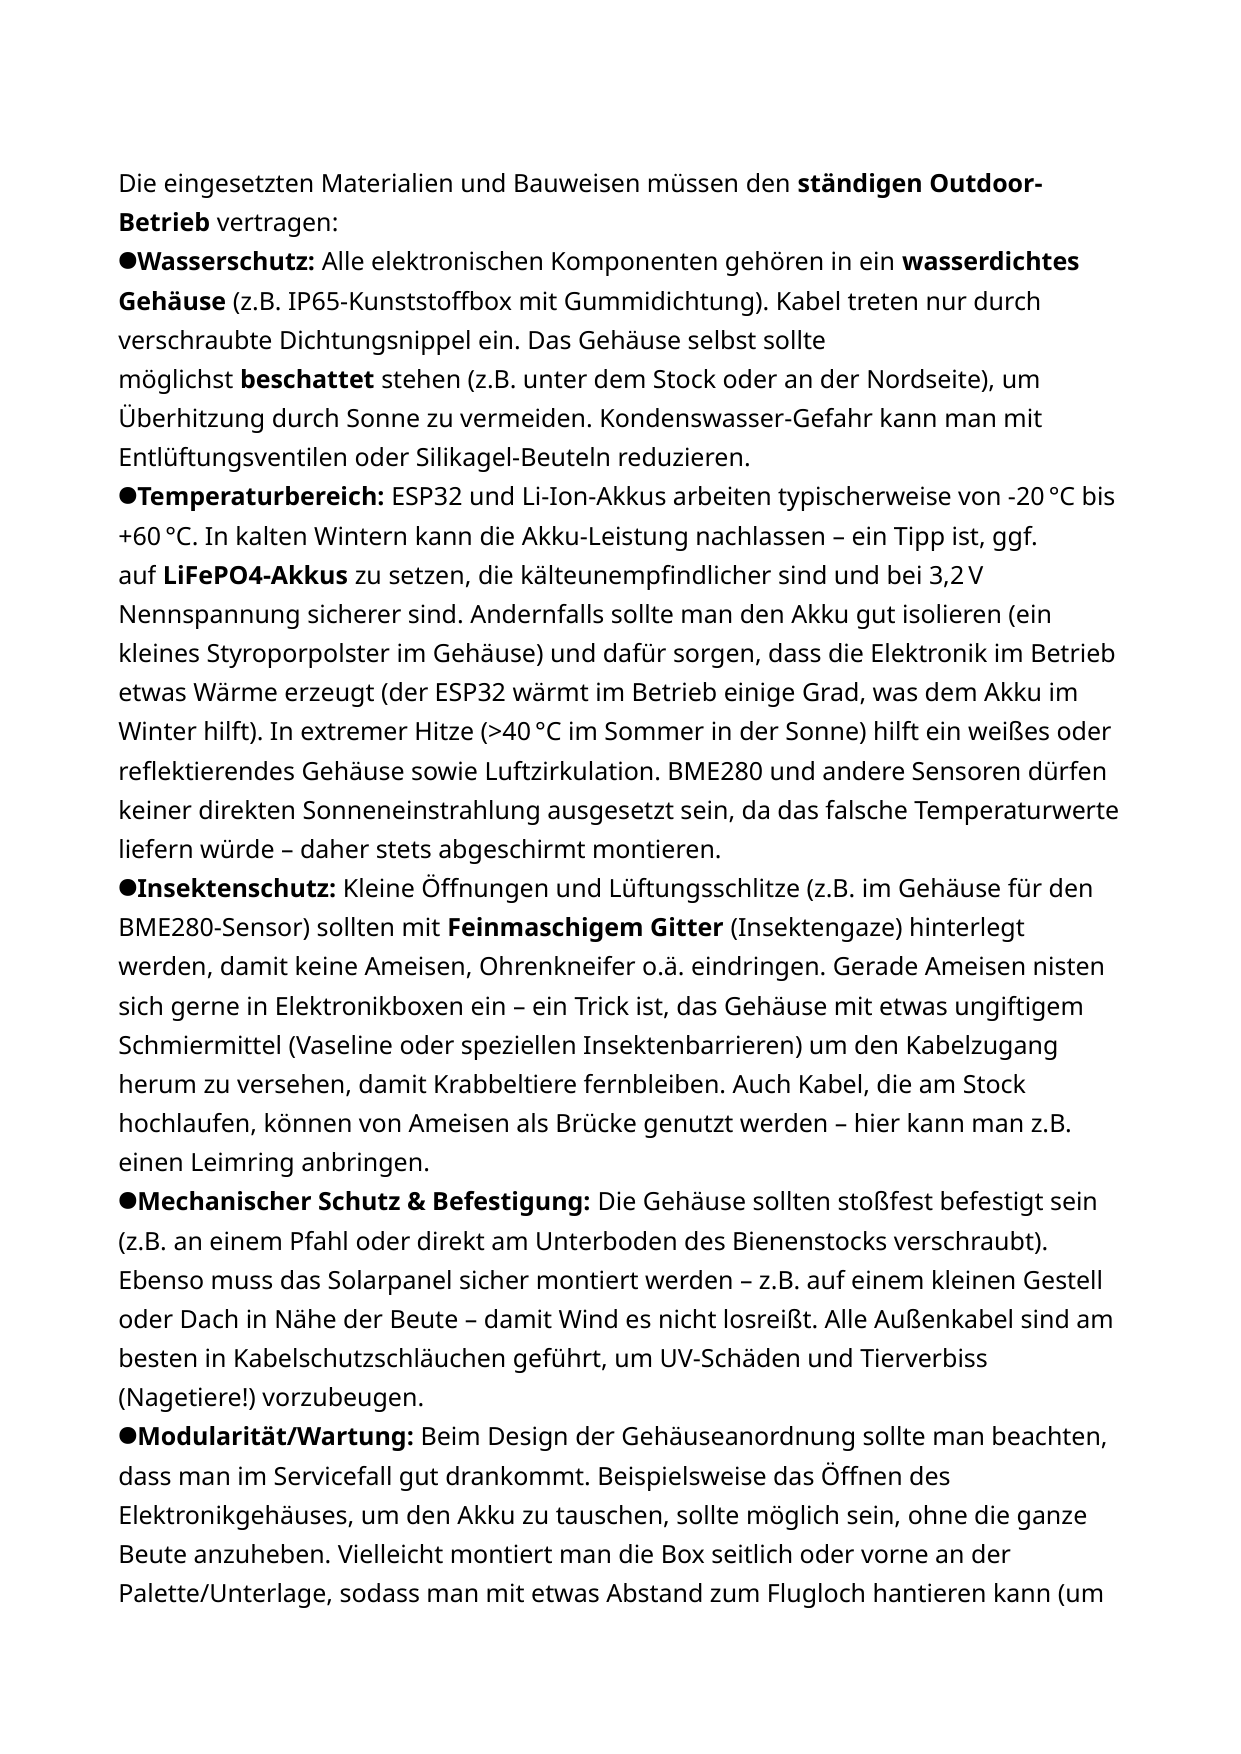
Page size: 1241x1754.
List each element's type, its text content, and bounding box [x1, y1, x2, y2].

list Insektenschutz: Kleine Öffnungen und Lüftungsschlitze (z.B. im Gehäuse für den BME280-Sensor) sollten mit Feinmaschigem Gitter (Insektengaze) hinterlegt werden, damit keine Ameisen, Ohrenkneifer o.ä. eindringen. Gerade Ameisen nisten sich gerne in Elektronikboxen ein – ein Trick ist, das Gehäuse mit etwas ungiftigem Schmiermittel (Vaseline oder speziellen Insektenbarrieren) um den Kabelzugang herum zu versehen, damit Krabbeltiere fernbleiben. Auch Kabel, die am Stock hochlaufen, können von Ameisen als Brücke genutzt werden – hier kann man z.B. einen Leimring anbringen. [118, 871, 1122, 1179]
text Die eingesetzten Materialien und Bauweisen müssen den ständigen Outdoor-Betrieb vertragen: [118, 166, 1122, 239]
list Wasserschutz: Alle elektronischen Komponenten gehören in ein wasserdichtes Gehäuse (z.B. IP65-Kunststoffbox mit Gummidichtung). Kabel treten nur durch verschraubte Dichtungsnippel ein. Das Gehäuse selbst sollte möglichst beschattet stehen (z.B. unter dem Stock oder an der Nordseite), um Überhitzung durch Sonne zu vermeiden. Kondenswasser-Gefahr kann man mit Entlüftungsventilen oder Silikagel-Beuteln reduzieren. [118, 244, 1122, 474]
list Modularität/Wartung: Beim Design der Gehäuseanordnung sollte man beachten, dass man im Servicefall gut drankommt. Beispielsweise das Öffnen des Elektronikgehäuses, um den Akku zu tauschen, sollte möglich sein, ohne die ganze Beute anzuheben. Vielleicht montiert man die Box seitlich oder vorne an der Palette/Unterlage, sodass man mit etwas Abstand zum Flugloch hantieren kann (um [118, 1419, 1122, 1610]
list Temperaturbereich: ESP32 und Li-Ion-Akkus arbeiten typischerweise von -20 °C bis +60 °C. In kalten Wintern kann die Akku-Leistung nachlassen – ein Tipp ist, ggf. auf LiFePO4-Akkus zu setzen, die kälteunempfindlicher sind und bei 3,2 V Nennspannung sicherer sind. Andernfalls sollte man den Akku gut isolieren (ein kleines Styroporpolster im Gehäuse) und dafür sorgen, dass die Elektronik im Betrieb etwas Wärme erzeugt (der ESP32 wärmt im Betrieb einige Grad, was dem Akku im Winter hilft). In extremer Hitze (>40 °C im Sommer in der Sonne) hilft ein weißes oder reflektierendes Gehäuse sowie Luftzirkulation. BME280 und andere Sensoren dürfen keiner direkten Sonneneinstrahlung ausgesetzt sein, da das falsche Temperaturwerte liefern würde – daher stets abgeschirmt montieren. [118, 479, 1122, 866]
list Mechanischer Schutz & Befestigung: Die Gehäuse sollten stoßfest befestigt sein (z.B. an einem Pfahl oder direkt am Unterboden des Bienenstocks verschraubt). Ebenso muss das Solarpanel sicher montiert werden – z.B. auf einem kleinen Gestell oder Dach in Nähe der Beute – damit Wind es nicht losreißt. Alle Außenkabel sind am besten in Kabelschutzschläuchen geführt, um UV-Schäden und Tierverbiss (Nagetiere!) vorzubeugen. [118, 1184, 1122, 1414]
